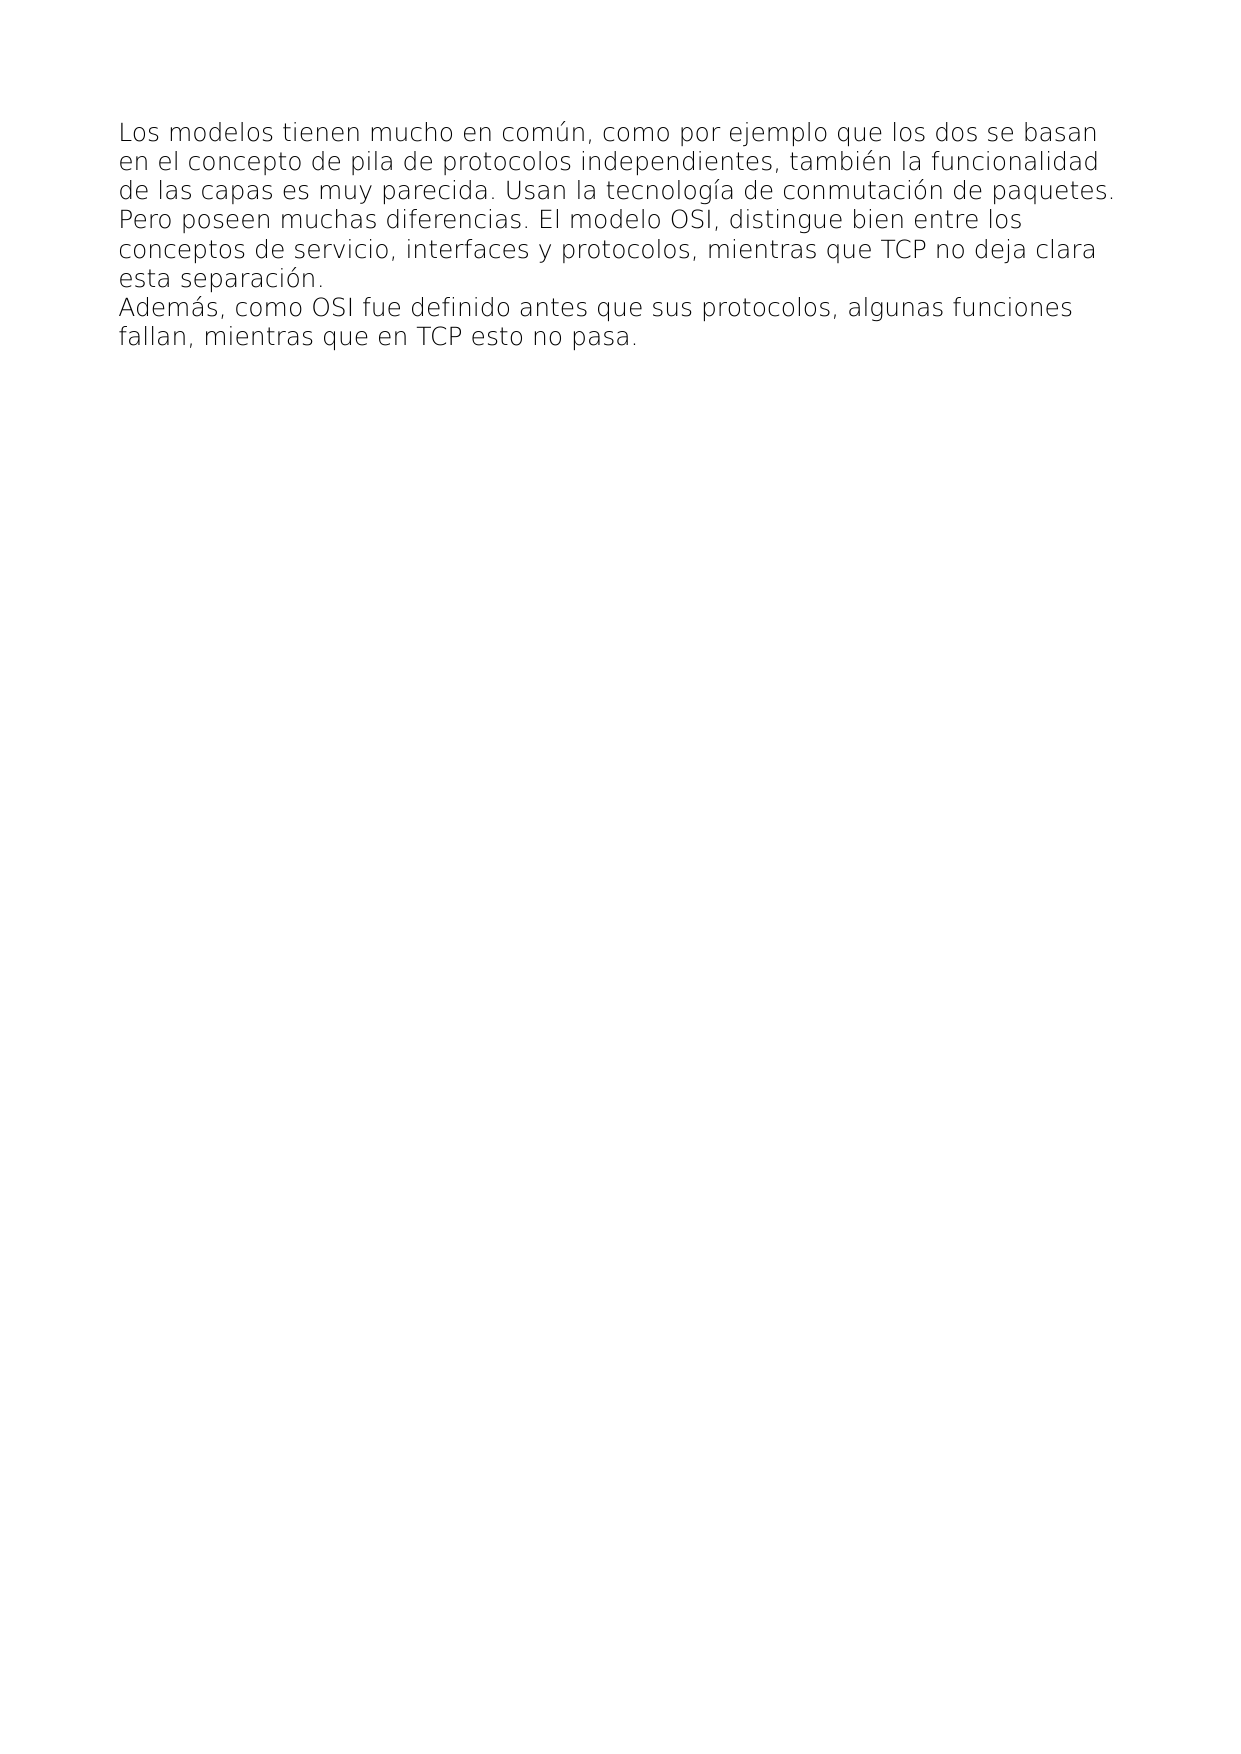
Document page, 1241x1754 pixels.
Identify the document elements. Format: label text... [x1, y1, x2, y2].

text Además, como OSI fue definido antes que sus protocolos, algunas funciones fallan, mientras que en TCP esto no pasa. [118, 293, 1122, 351]
text Pero poseen muchas diferencias. El modelo OSI, distingue bien entre los conceptos de servicio, interfaces y protocolos, mientras que TCP no deja clara esta separación. [118, 206, 1122, 293]
text Los modelos tienen mucho en común, como por ejemplo que los dos se basan en el concepto de pila de protocolos independientes, también la funcionalidad de las capas es muy parecida. Usan la tecnología de conmutación de paquetes. [118, 118, 1122, 206]
